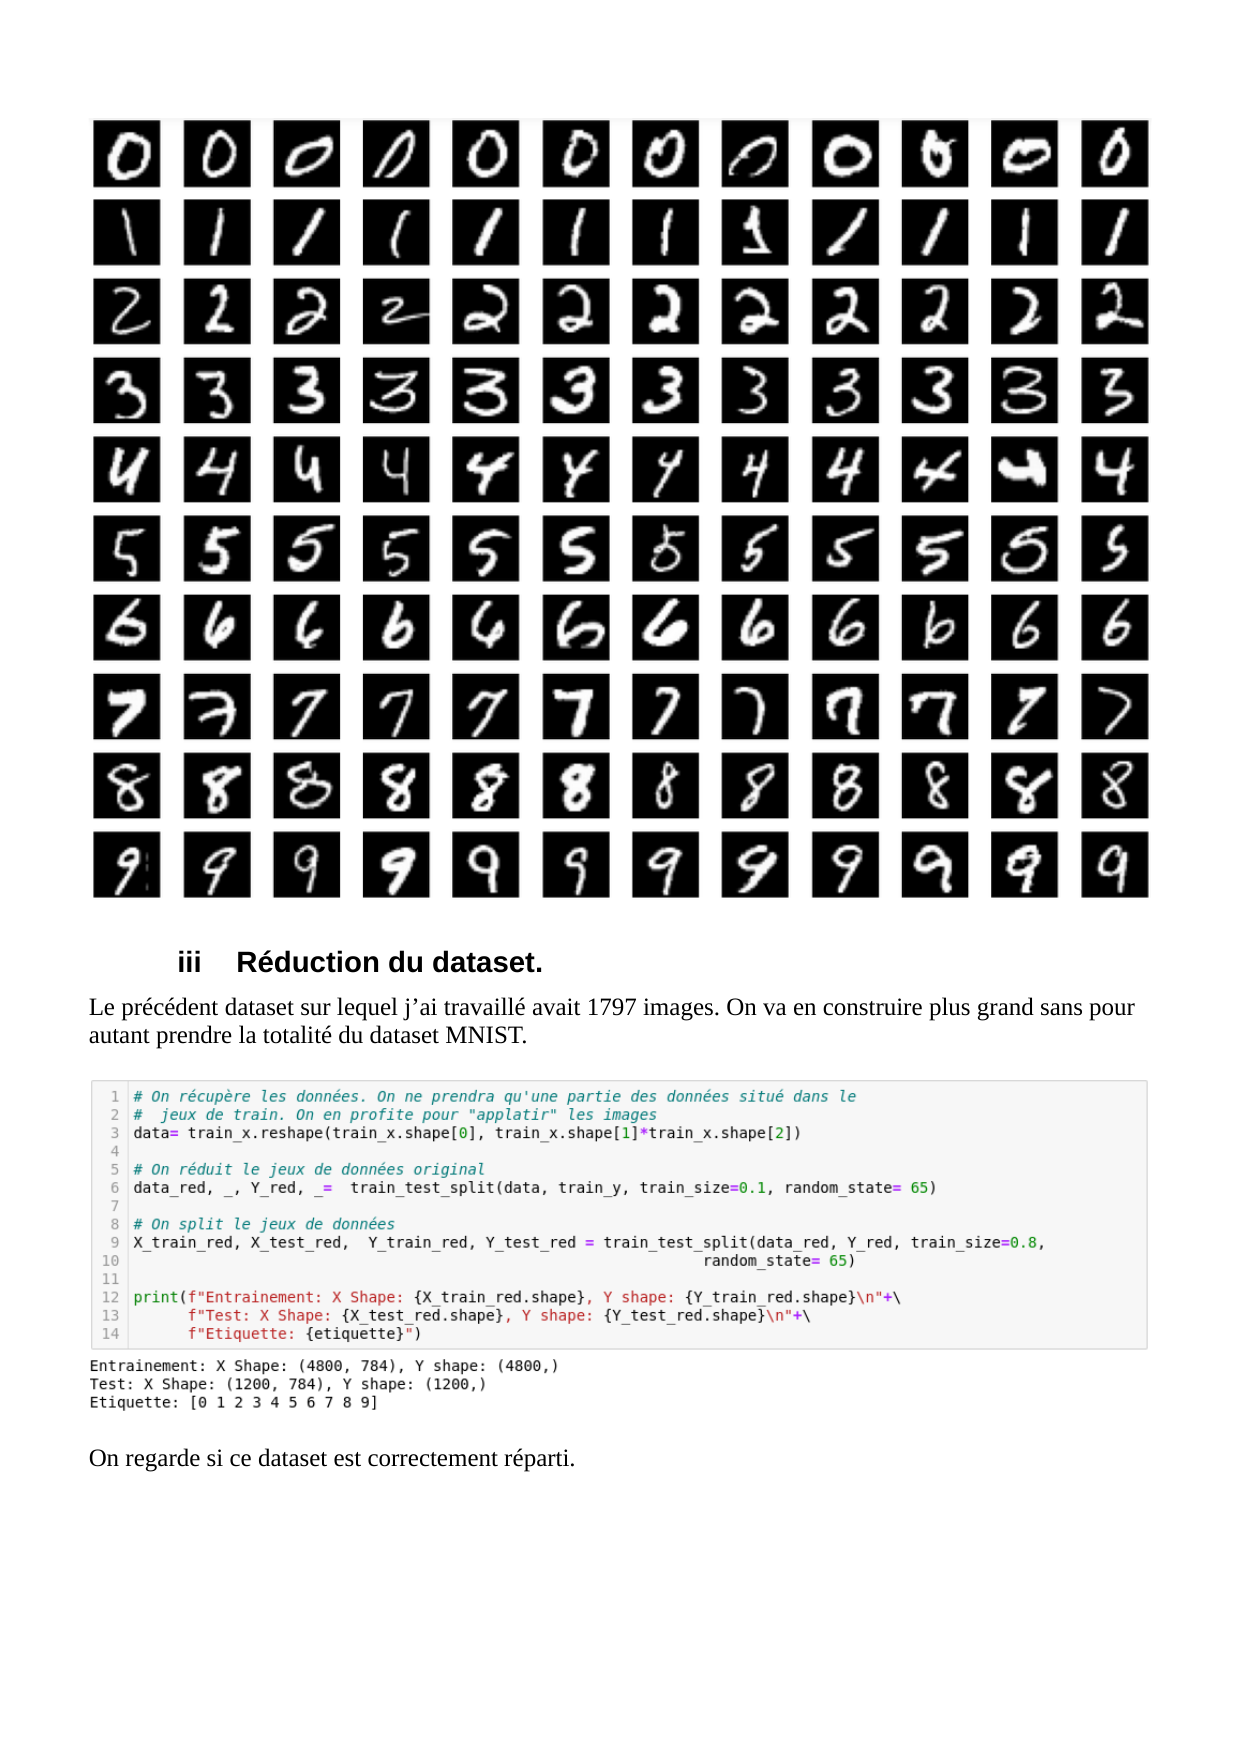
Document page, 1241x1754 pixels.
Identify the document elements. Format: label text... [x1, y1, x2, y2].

text On regarde si ce dataset est correctement réparti. [88, 1443, 1152, 1472]
picture [88, 1077, 1152, 1414]
picture [88, 118, 1152, 902]
subtitle Réduction du dataset. [88, 945, 1152, 979]
text Le précédent dataset sur lequel j’ai travaillé avait 1797 images. On va en construire plus grand sans pour autant prendre la totalité du dataset MNIST. [88, 992, 1152, 1049]
